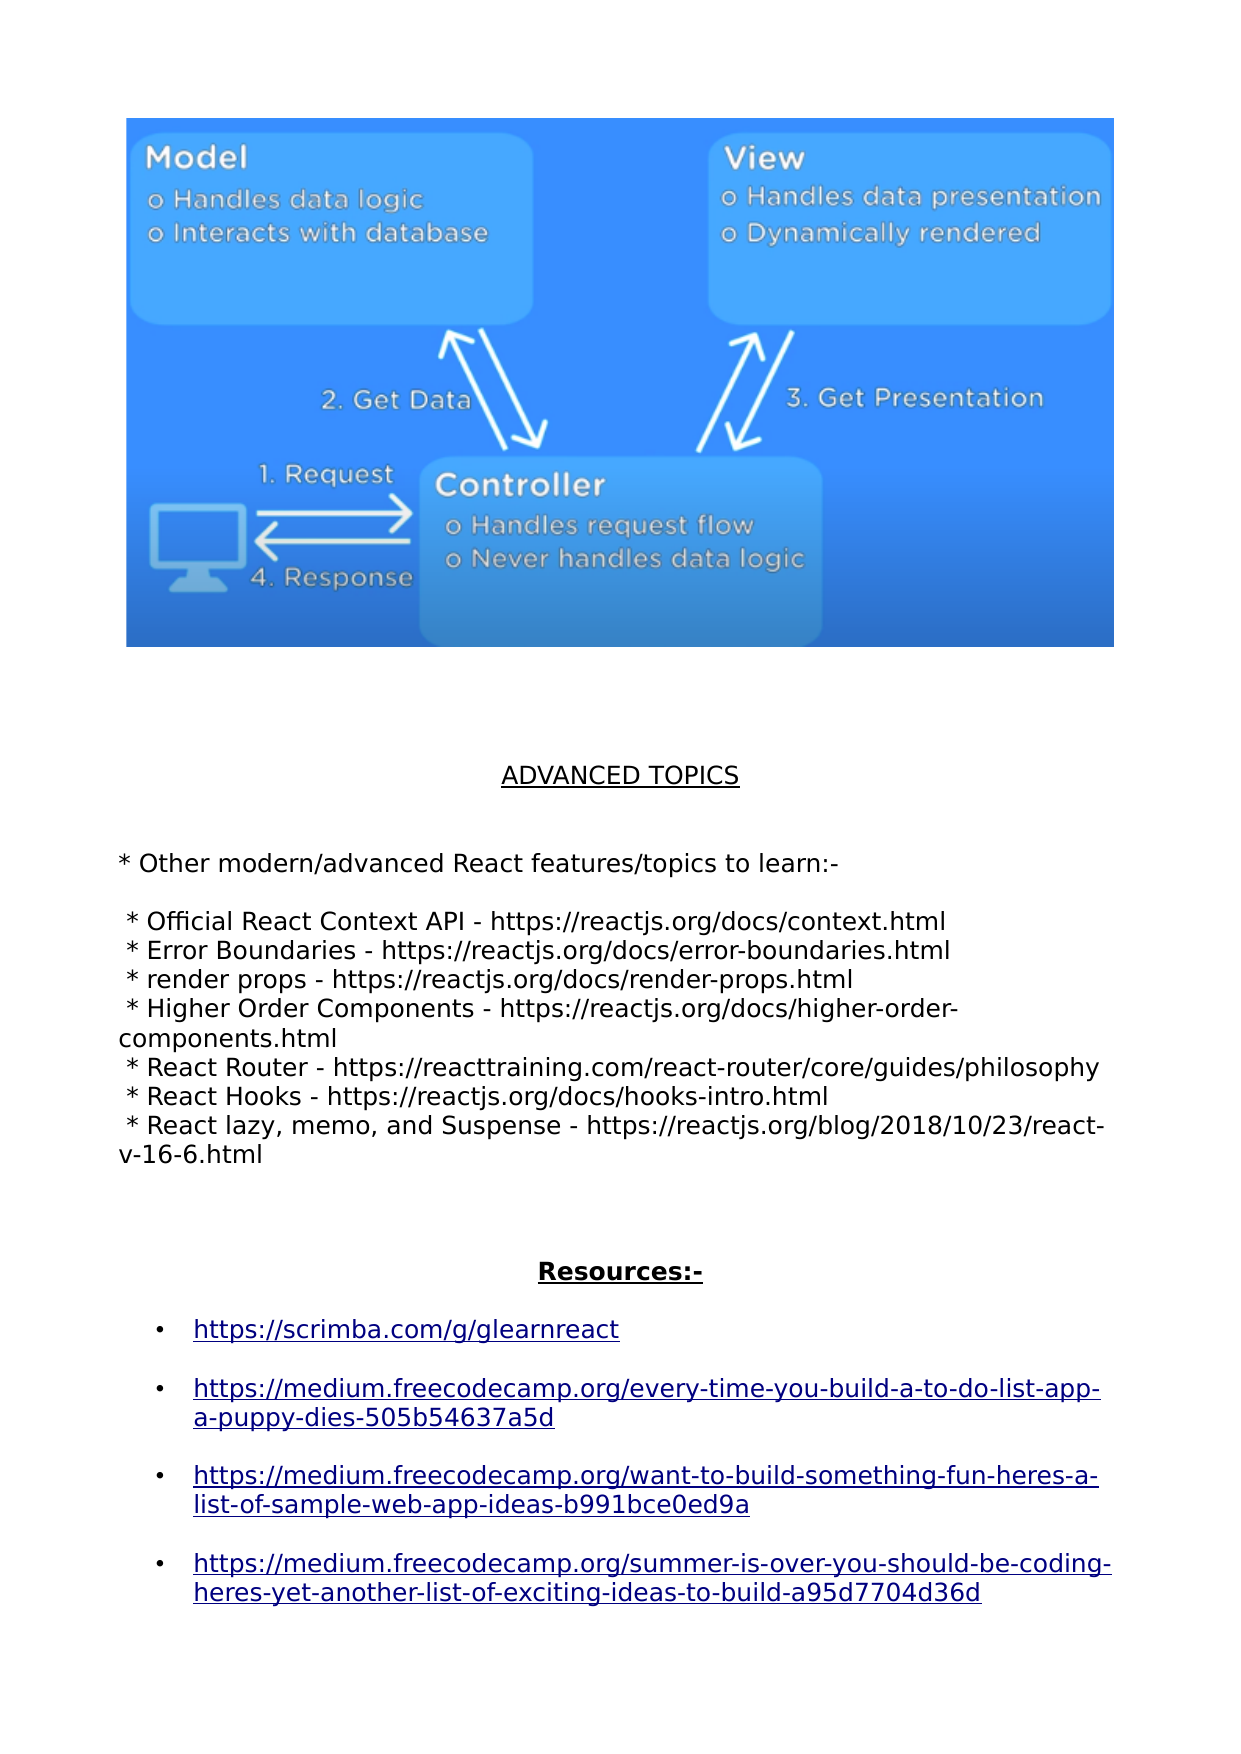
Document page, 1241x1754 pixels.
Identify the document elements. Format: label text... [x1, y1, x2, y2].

text * Higher Order Components - https://reactjs.org/docs/higher-order-components.html [118, 994, 1122, 1053]
text Resources:- [118, 1257, 1122, 1286]
text * Other modern/advanced React features/topics to learn:- [118, 849, 1122, 878]
list https://medium.freecodecamp.org/want-to-build-something-fun-heres-a-list-of-sample-web-app-ideas-b991bce0ed9a [156, 1461, 1122, 1519]
text * React lazy, memo, and Suspense - https://reactjs.org/blog/2018/10/23/react-v-16-6.html [118, 1111, 1122, 1169]
list https://scrimba.com/g/glearnreact [156, 1315, 1122, 1344]
list https://medium.freecodecamp.org/summer-is-over-you-should-be-coding-heres-yet-another-list-of-exciting-ideas-to-build-a95d7704d36d [156, 1549, 1122, 1607]
text * render props - https://reactjs.org/docs/render-props.html [118, 965, 1122, 994]
text ADVANCED TOPICS [118, 761, 1122, 790]
list https://medium.freecodecamp.org/every-time-you-build-a-to-do-list-app-a-puppy-dies-505b54637a5d [156, 1374, 1122, 1432]
text * Error Boundaries - https://reactjs.org/docs/error-boundaries.html [118, 936, 1122, 965]
text * React Router - https://reacttraining.com/react-router/core/guides/philosophy [118, 1053, 1122, 1082]
picture [126, 118, 1114, 647]
text * Official React Context API - https://reactjs.org/docs/context.html [118, 907, 1122, 936]
text * React Hooks - https://reactjs.org/docs/hooks-intro.html [118, 1082, 1122, 1111]
